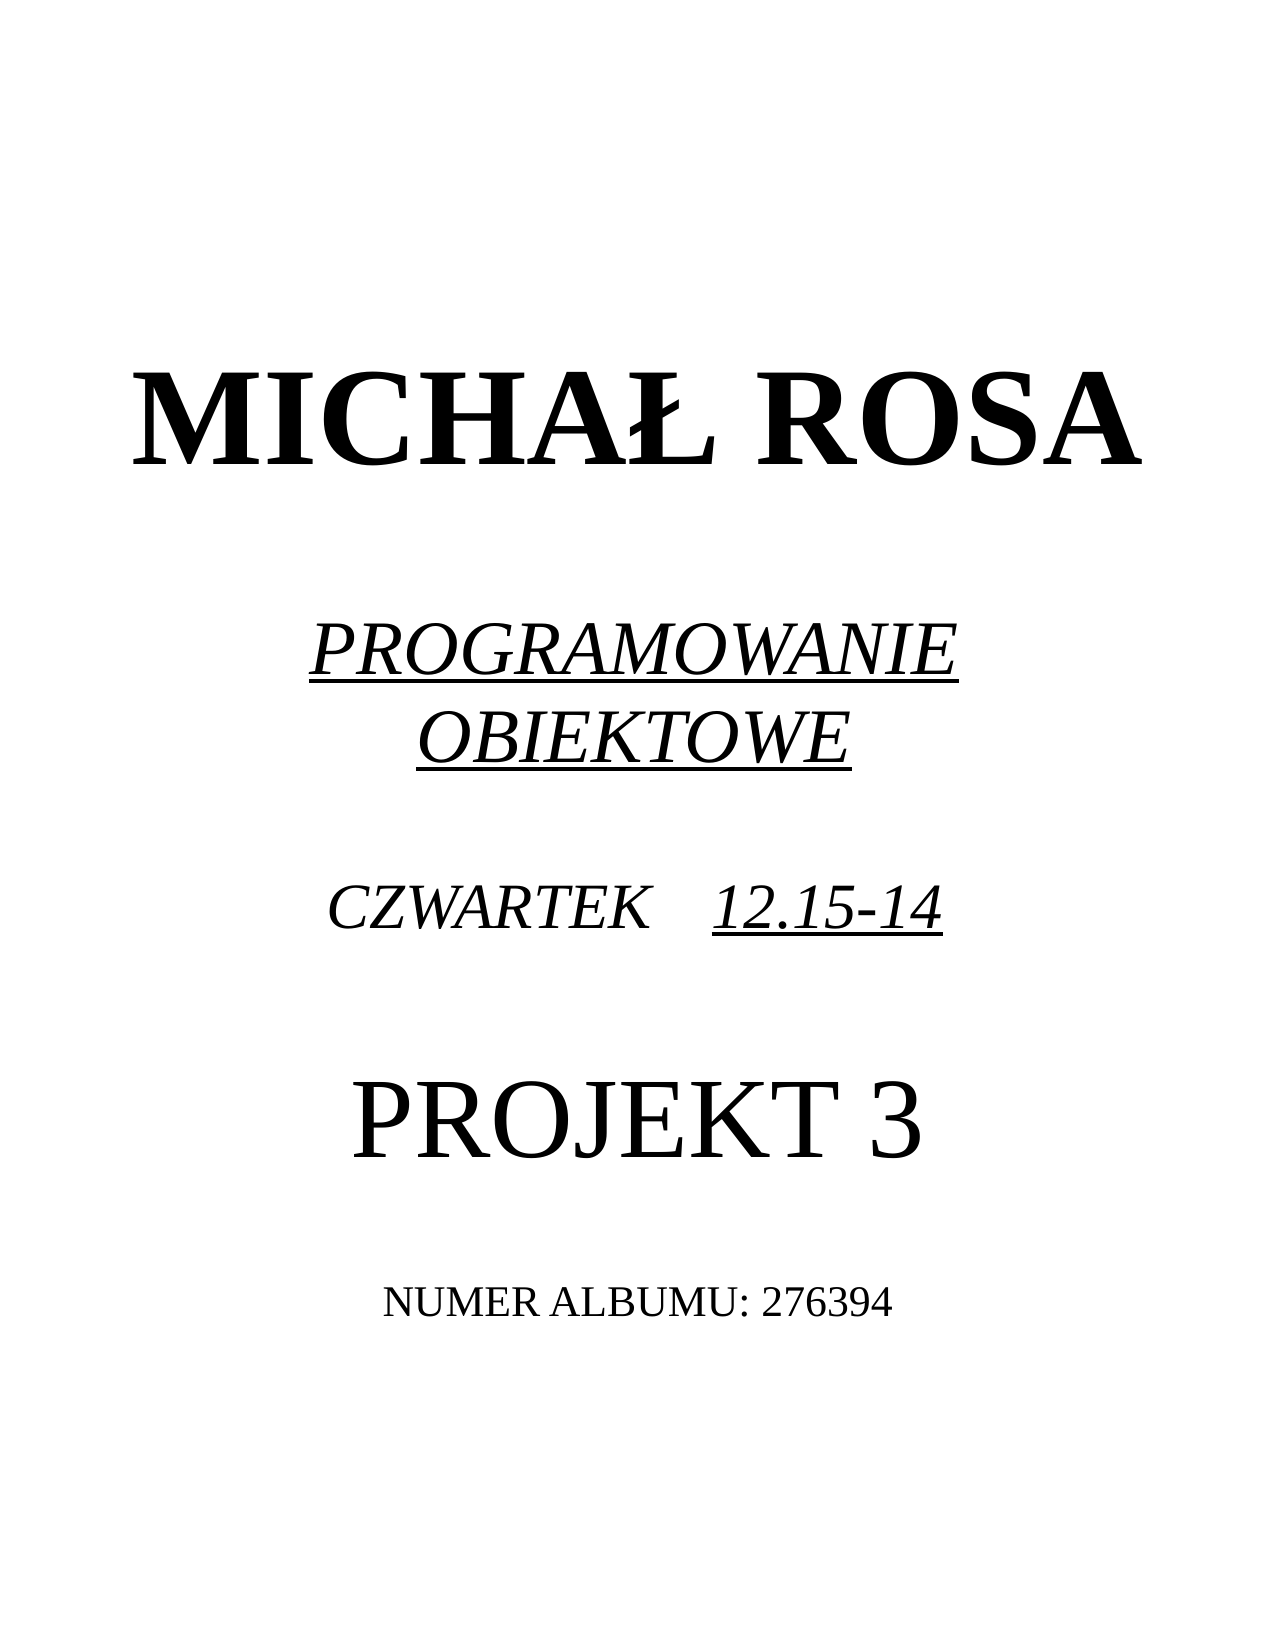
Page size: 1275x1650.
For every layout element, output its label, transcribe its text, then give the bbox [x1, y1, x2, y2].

text CZWARTEK 12.15-14 [118, 868, 1157, 943]
text PROGRAMOWANIE OBIEKTOWE [118, 602, 1157, 779]
text PROJEKT 3 [118, 1050, 1157, 1182]
text NUMER ALBUMU: 276394 [118, 1276, 1157, 1326]
text MICHAŁ ROSA [118, 334, 1157, 494]
